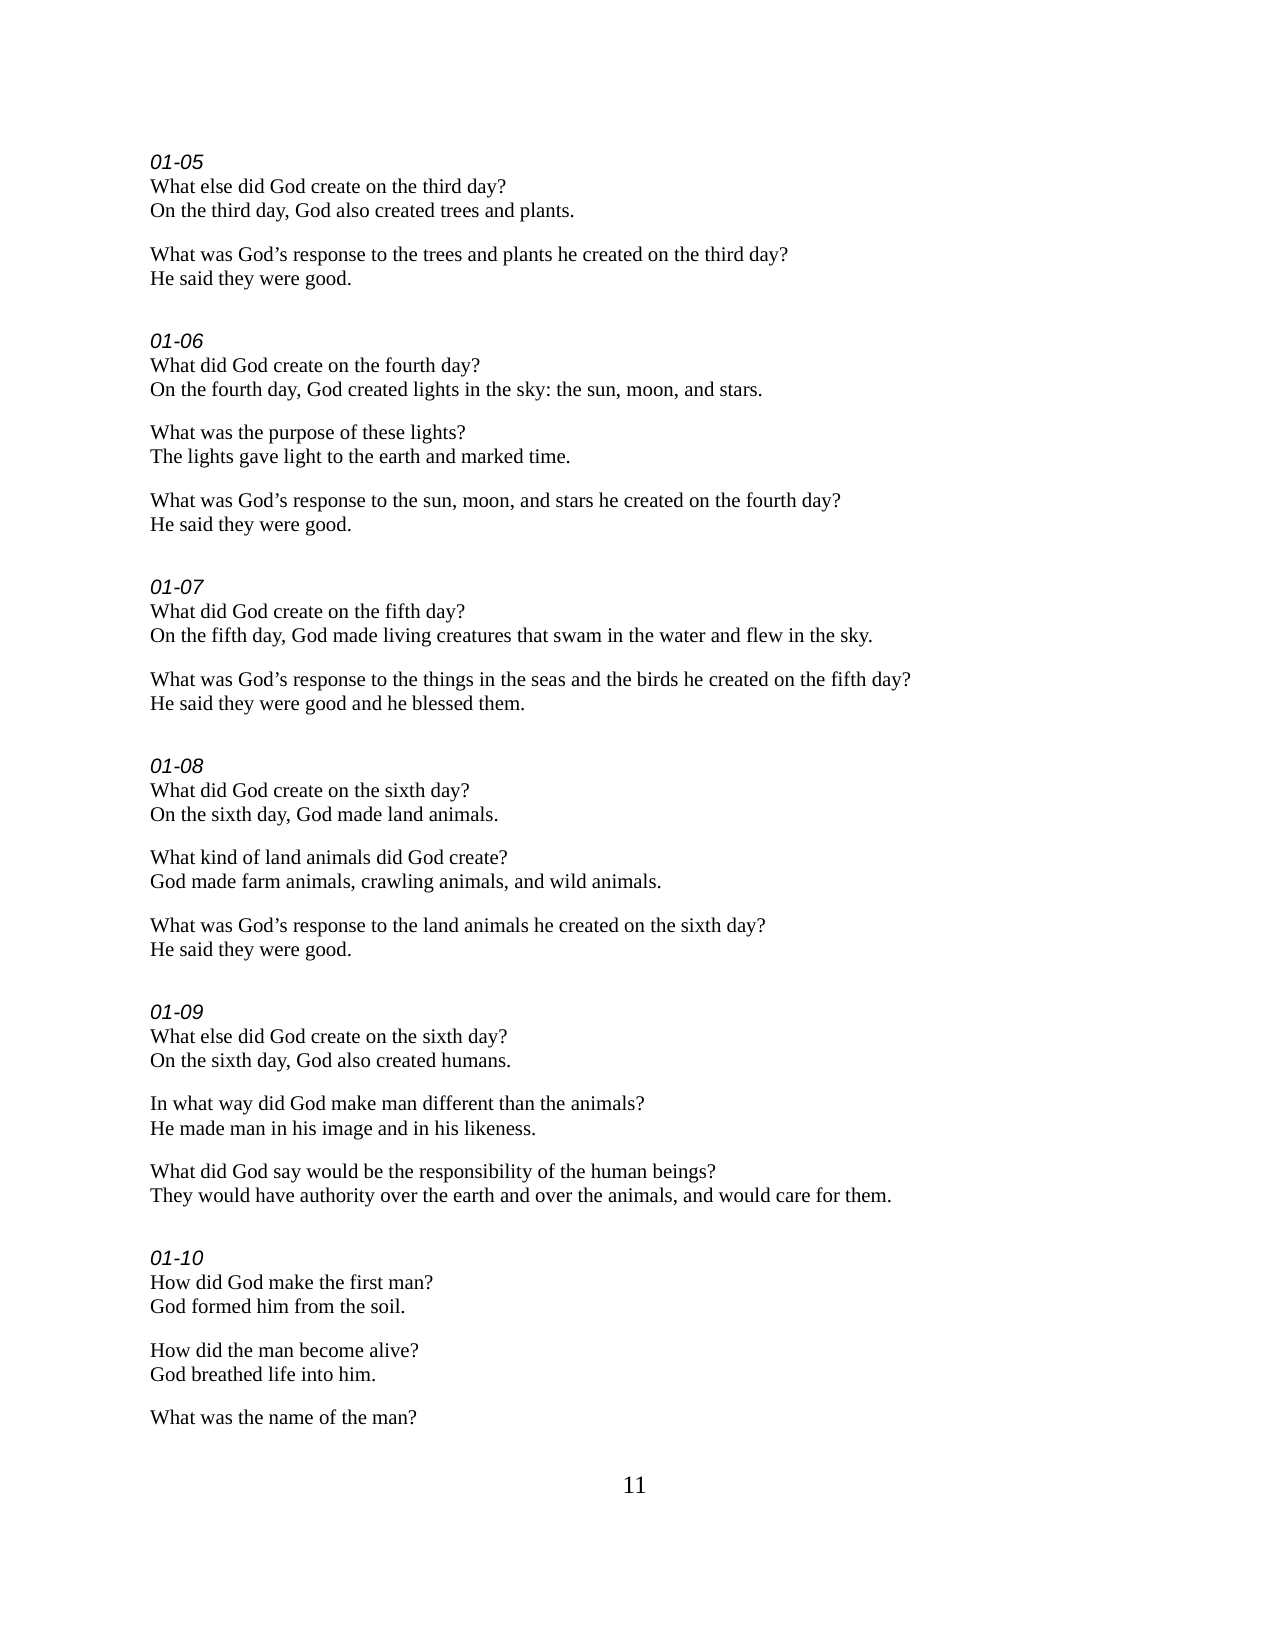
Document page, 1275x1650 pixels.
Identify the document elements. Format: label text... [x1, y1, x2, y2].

text What was God’s response to the things in the seas and the birds he created on the fifth day? He said they were good and he blessed them. [150, 666, 1125, 714]
text What was God’s response to the sun, moon, and stars he created on the fourth day? He said they were good. [150, 488, 1125, 536]
text What was God’s response to the trees and plants he created on the third day? He said they were good. [150, 242, 1125, 290]
subtitle 01-10 [150, 1246, 1125, 1270]
text What did God create on the fourth day? On the fourth day, God created lights in the sky: the sun, moon, and stars. [150, 353, 1125, 401]
subtitle 01-06 [150, 329, 1125, 353]
subtitle 01-05 [150, 150, 1125, 174]
text What kind of land animals did God create? God made farm animals, crawling animals, and wild animals. [150, 845, 1125, 893]
text What was God’s response to the land animals he created on the sixth day? He said they were good. [150, 913, 1125, 961]
subtitle 01-08 [150, 753, 1125, 777]
subtitle 01-09 [150, 1000, 1125, 1024]
text What did God create on the sixth day? On the sixth day, God made land animals. [150, 777, 1125, 826]
text What did God create on the fifth day? On the fifth day, God made living creatures that swam in the water and flew in the sky. [150, 599, 1125, 647]
text How did God make the first man? God formed him from the soil. [150, 1270, 1125, 1318]
subtitle 01-07 [150, 575, 1125, 599]
text What was the purpose of these lights? The lights gave light to the earth and marked time. [150, 420, 1125, 468]
text How did the man become alive? God breathed life into him. [150, 1338, 1125, 1386]
text What was the name of the man? [150, 1405, 1125, 1429]
text What did God say would be the responsibility of the human beings? They would have authority over the earth and over the animals, and would care for them. [150, 1159, 1125, 1207]
text What else did God create on the third day? On the third day, God also created trees and plants. [150, 174, 1125, 222]
text What else did God create on the sixth day? On the sixth day, God also created humans. [150, 1024, 1125, 1072]
text In what way did God make man different than the animals? He made man in his image and in his likeness. [150, 1091, 1125, 1139]
